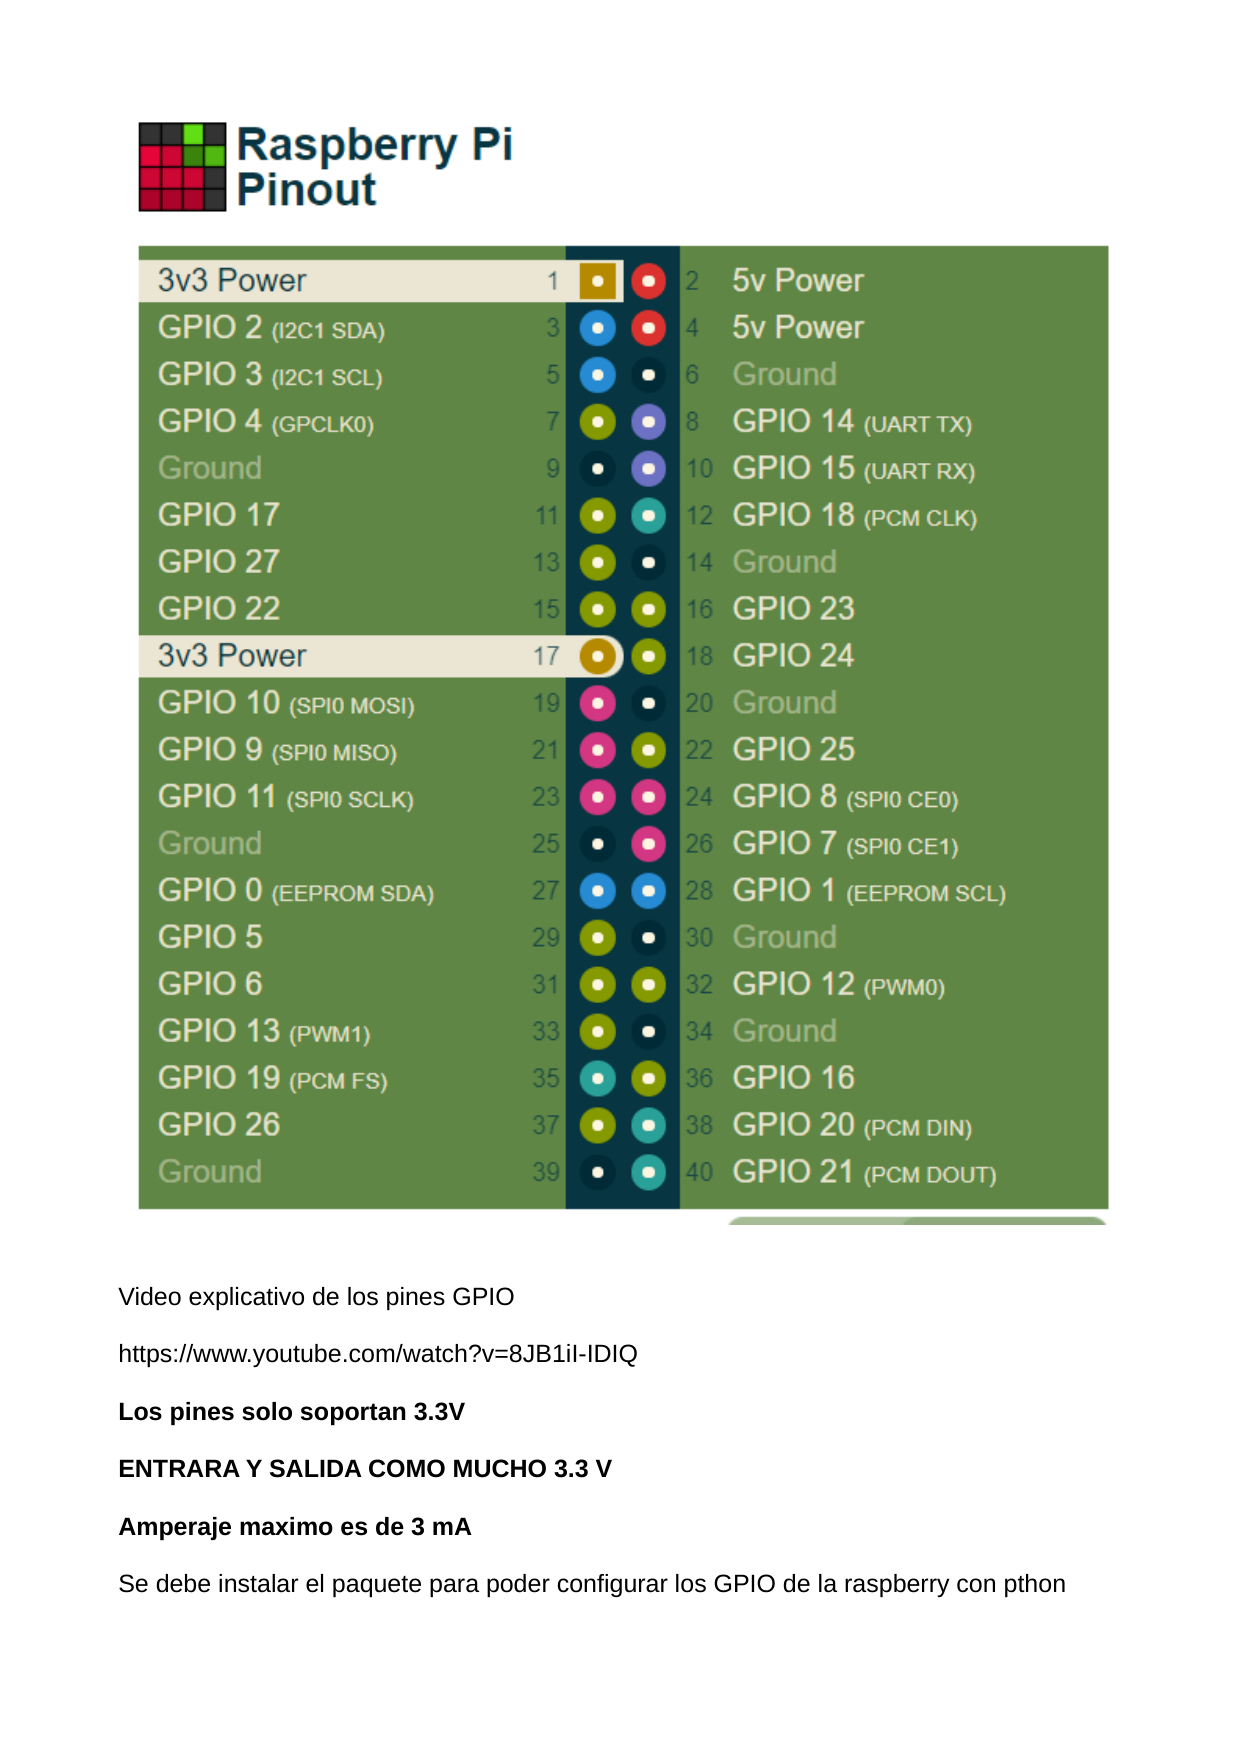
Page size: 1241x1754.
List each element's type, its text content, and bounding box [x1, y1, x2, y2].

text Video explicativo de los pines GPIO [118, 1282, 1122, 1311]
picture [125, 118, 1115, 1225]
text Amperaje maximo es de 3 mA [118, 1512, 1122, 1541]
text https://www.youtube.com/watch?v=8JB1iI-IDIQ [118, 1339, 1122, 1368]
text Se debe instalar el paquete para poder configurar los GPIO de la raspberry con pthon [118, 1569, 1122, 1598]
text ENTRARA Y SALIDA COMO MUCHO 3.3 V [118, 1454, 1122, 1483]
text Los pines solo soportan 3.3V [118, 1397, 1122, 1426]
